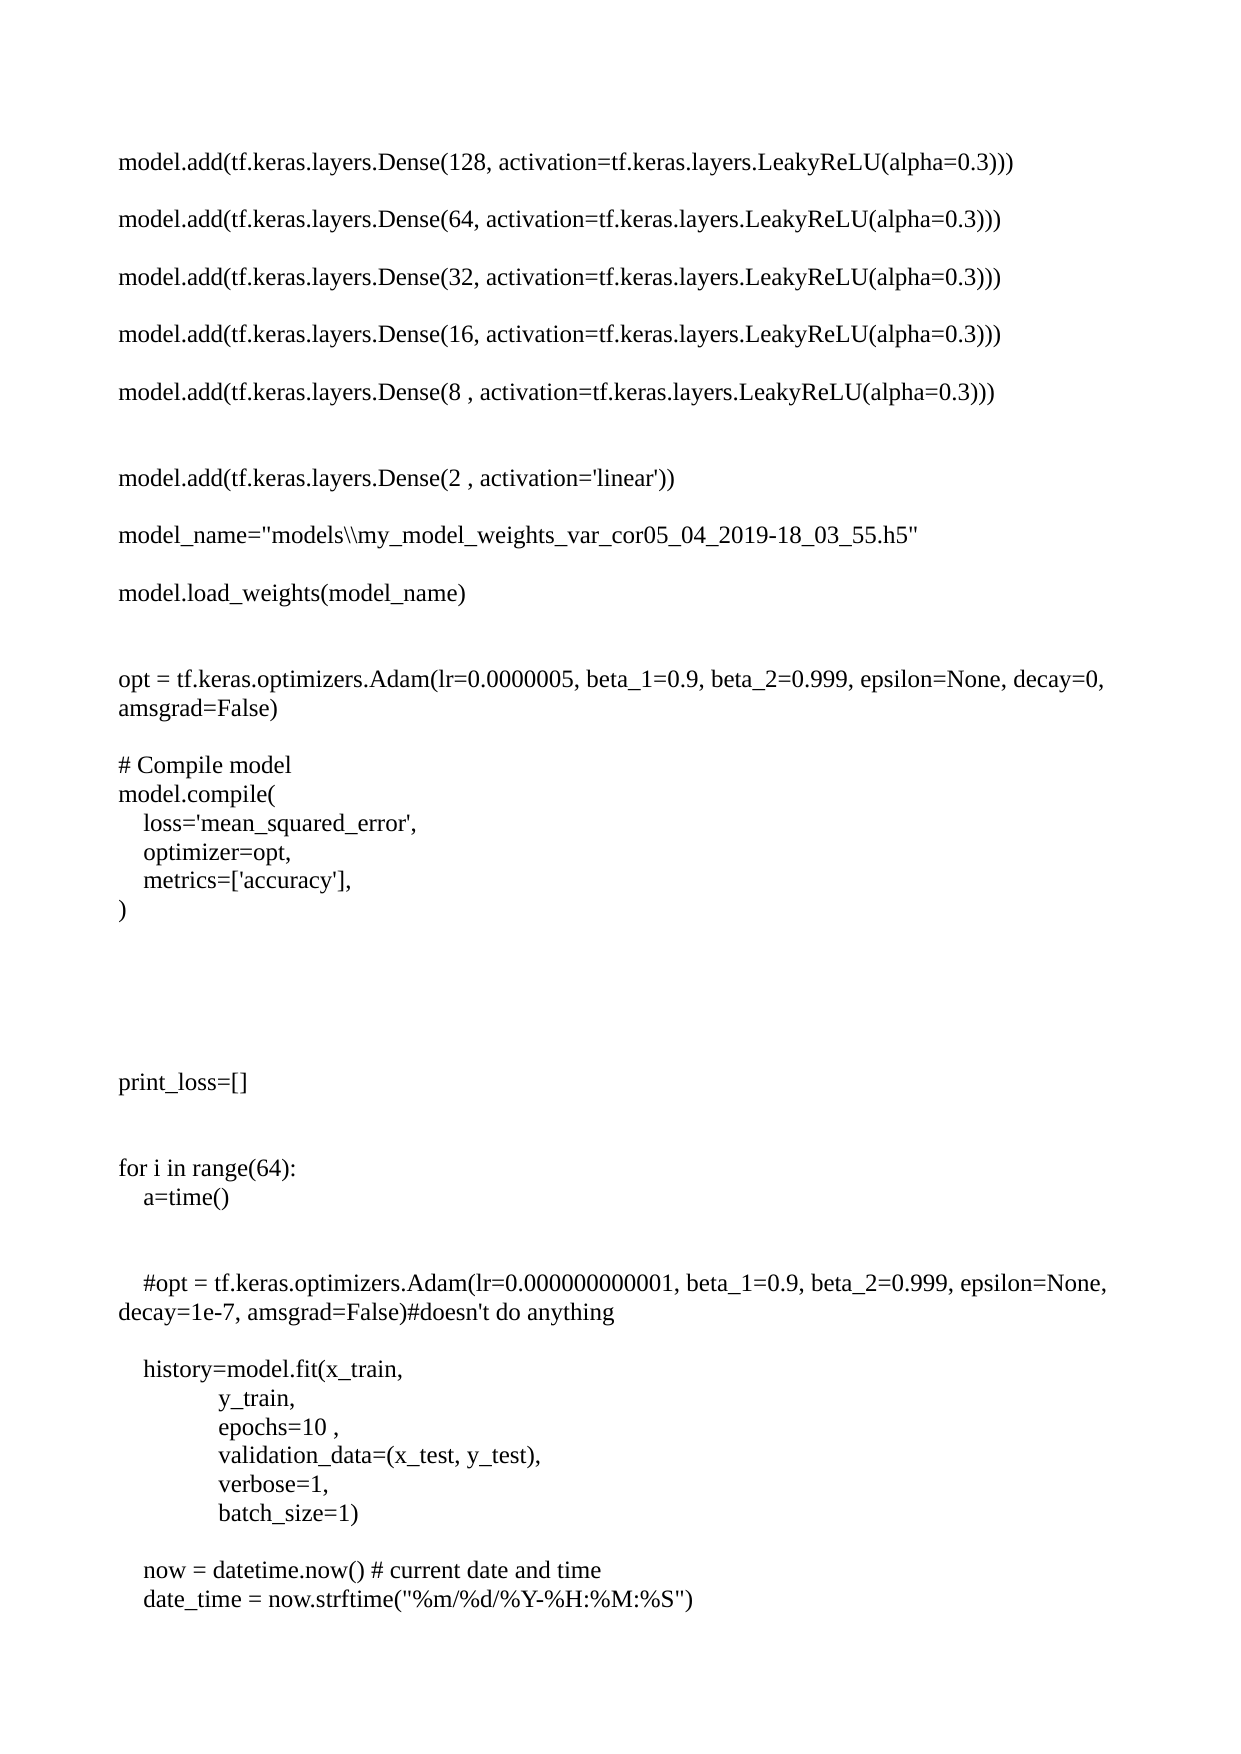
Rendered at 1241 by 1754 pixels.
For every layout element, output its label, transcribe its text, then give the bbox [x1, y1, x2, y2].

text optimizer=opt, [118, 837, 1122, 866]
text model.add(tf.keras.layers.Dense(8 , activation=tf.keras.layers.LeakyReLU(alpha=0.3))) [118, 377, 1122, 406]
text verbose=1, [118, 1469, 1122, 1498]
text # Compile model [118, 751, 1122, 779]
text ) [118, 894, 1122, 923]
text model.add(tf.keras.layers.Dense(16, activation=tf.keras.layers.LeakyReLU(alpha=0.3))) [118, 319, 1122, 348]
text print_loss=[] [118, 1067, 1122, 1096]
text validation_data=(x_test, y_test), [118, 1441, 1122, 1469]
text date_time = now.strftime("%m/%d/%Y-%H:%M:%S") [118, 1584, 1122, 1613]
text model.load_weights(model_name) [118, 578, 1122, 607]
text model.add(tf.keras.layers.Dense(64, activation=tf.keras.layers.LeakyReLU(alpha=0.3))) [118, 204, 1122, 233]
text y_train, [118, 1383, 1122, 1412]
text #opt = tf.keras.optimizers.Adam(lr=0.000000000001, beta_1=0.9, beta_2=0.999, epsilon=None, decay=1e-7, amsgrad=False)#doesn't do anything [118, 1268, 1122, 1326]
text model.add(tf.keras.layers.Dense(2 , activation='linear')) [118, 463, 1122, 492]
text metrics=['accuracy'], [118, 866, 1122, 894]
text opt = tf.keras.optimizers.Adam(lr=0.0000005, beta_1=0.9, beta_2=0.999, epsilon=None, decay=0, amsgrad=False) [118, 664, 1122, 722]
text model.compile( [118, 779, 1122, 808]
text for i in range(64): [118, 1153, 1122, 1182]
text batch_size=1) [118, 1498, 1122, 1527]
text epochs=10 , [118, 1412, 1122, 1441]
text a=time() [118, 1182, 1122, 1211]
text loss='mean_squared_error', [118, 808, 1122, 837]
text now = datetime.now() # current date and time [118, 1556, 1122, 1584]
text model_name="models\\my_model_weights_var_cor05_04_2019-18_03_55.h5" [118, 521, 1122, 549]
text history=model.fit(x_train, [118, 1354, 1122, 1383]
text model.add(tf.keras.layers.Dense(32, activation=tf.keras.layers.LeakyReLU(alpha=0.3))) [118, 262, 1122, 291]
text model.add(tf.keras.layers.Dense(128, activation=tf.keras.layers.LeakyReLU(alpha=0.3))) [118, 147, 1122, 176]
